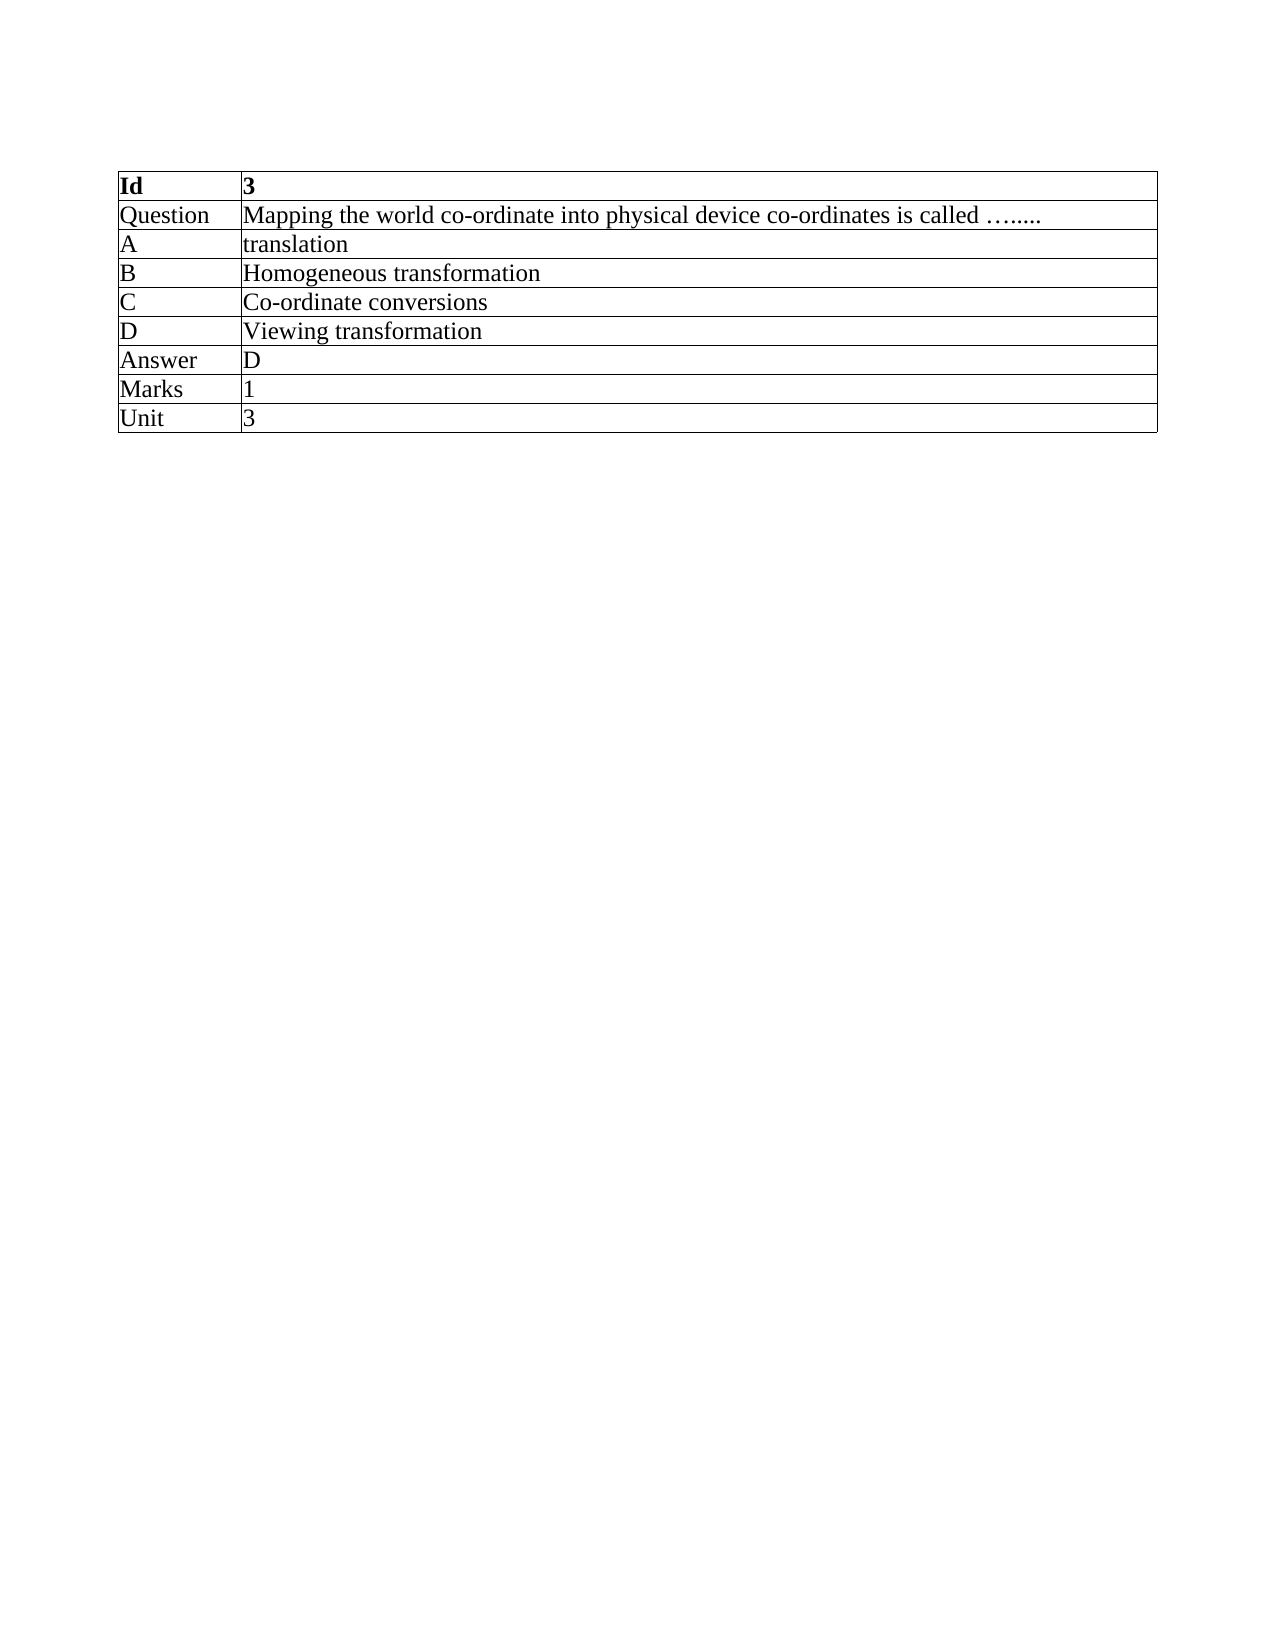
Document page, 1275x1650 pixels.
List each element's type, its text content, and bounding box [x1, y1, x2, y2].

table_cell Question [119, 201, 241, 229]
table_cell 1 [242, 375, 1157, 403]
table_cell A [119, 230, 241, 258]
table_cell C [119, 288, 241, 316]
table_cell translation [242, 230, 1157, 258]
table_cell D [242, 346, 1157, 374]
table_cell Unit [119, 404, 241, 432]
table_cell Co-ordinate conversions [242, 288, 1157, 316]
table_cell 3 [242, 404, 1157, 432]
table_cell Viewing transformation [242, 317, 1157, 345]
table_header 3 [242, 172, 1157, 200]
table_cell Mapping the world co-ordinate into physical device co-ordinates is called …..... [242, 201, 1157, 229]
table_cell B [119, 259, 241, 287]
table_cell Marks [119, 375, 241, 403]
table_header Id [119, 172, 241, 200]
table_cell D [119, 317, 241, 345]
table_cell Answer [119, 346, 241, 374]
table_cell Homogeneous transformation [242, 259, 1157, 287]
